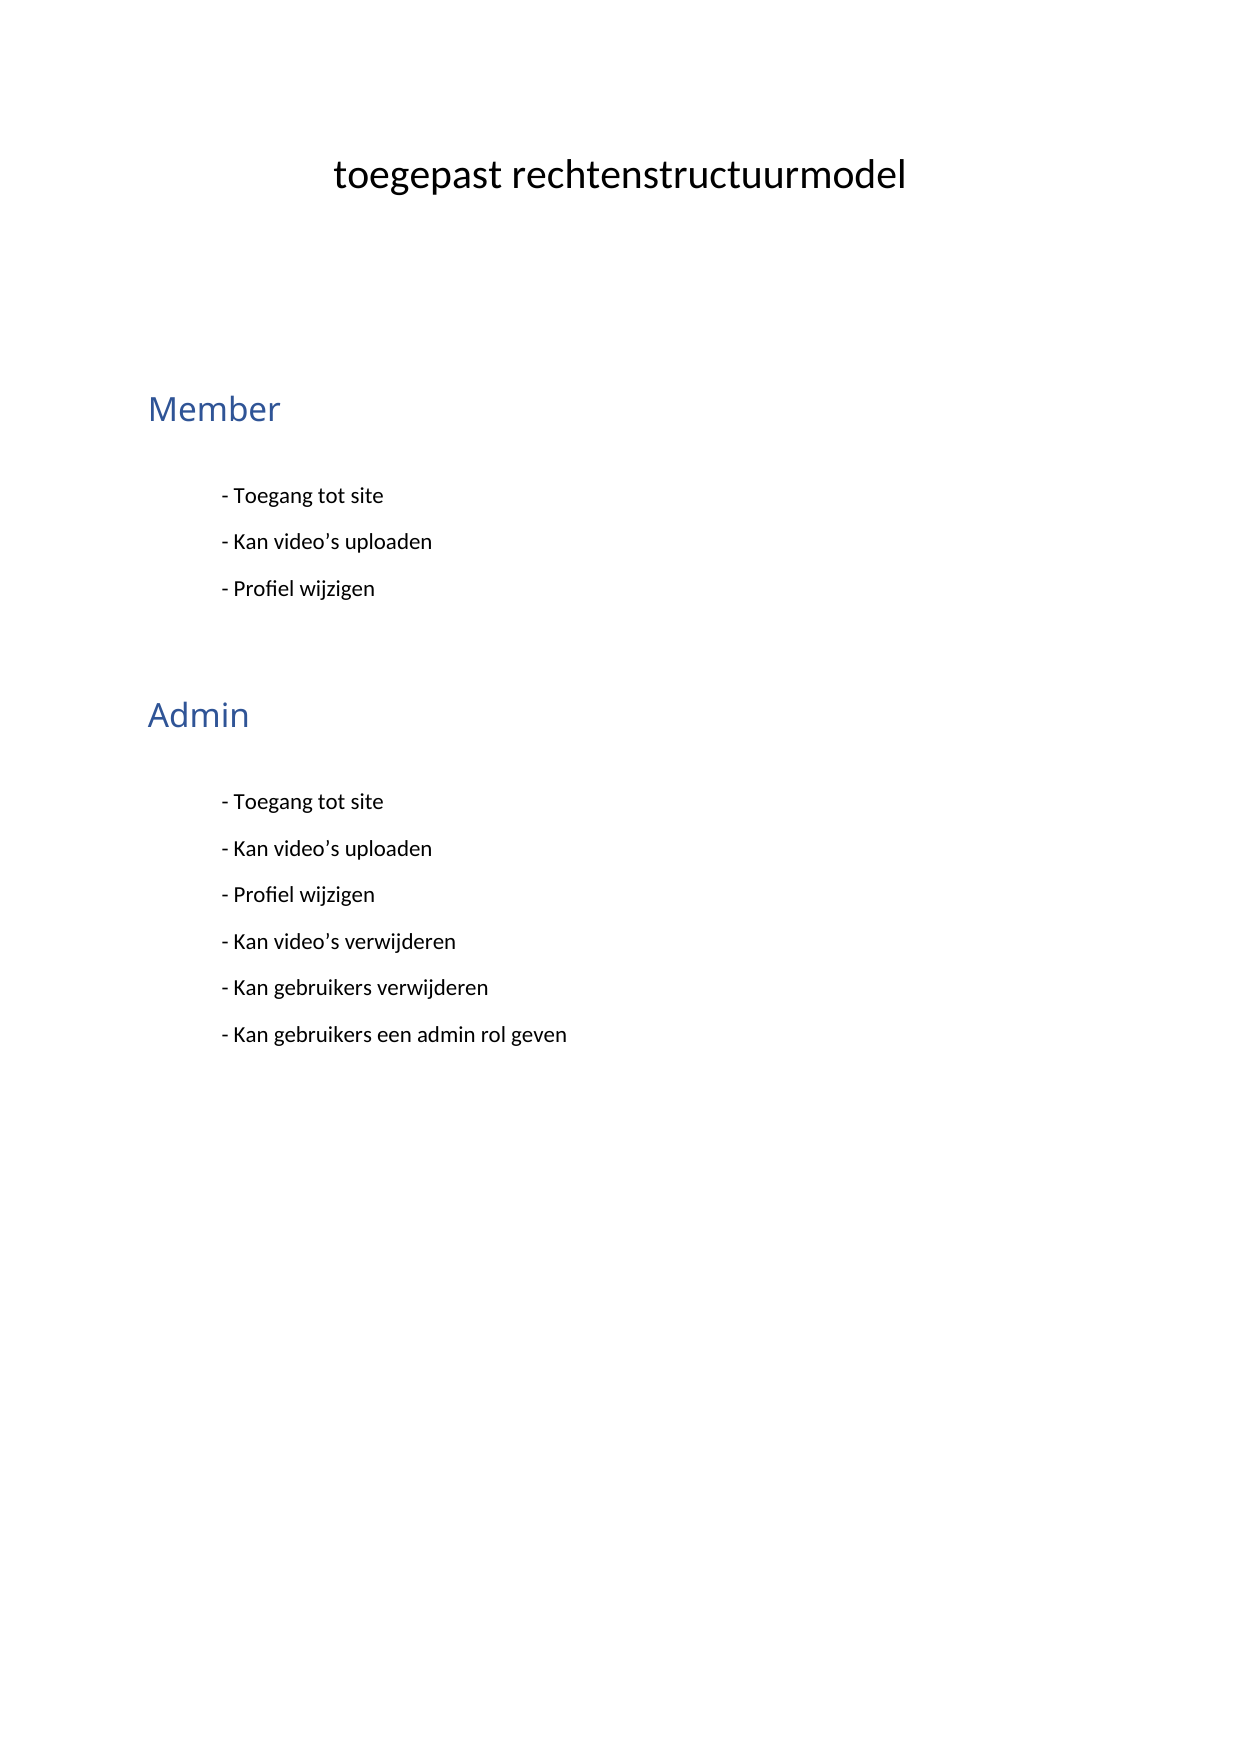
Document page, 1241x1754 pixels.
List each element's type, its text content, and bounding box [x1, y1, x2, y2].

text - Kan video’s uploaden [148, 527, 1093, 555]
text - Kan gebruikers verwijderen [148, 973, 1093, 1001]
text - Profiel wijzigen [148, 880, 1093, 908]
text toegepast rechtenstructuurmodel [148, 148, 1093, 198]
subtitle Member [148, 386, 1093, 431]
text - Profiel wijzigen [148, 574, 1093, 602]
text - Toegang tot site [148, 481, 1093, 509]
text - Kan gebruikers een admin rol geven [148, 1020, 1093, 1048]
text - Kan video’s uploaden [148, 834, 1093, 862]
subtitle Admin [148, 692, 1093, 737]
text - Toegang tot site [148, 787, 1093, 815]
text - Kan video’s verwijderen [148, 927, 1093, 955]
